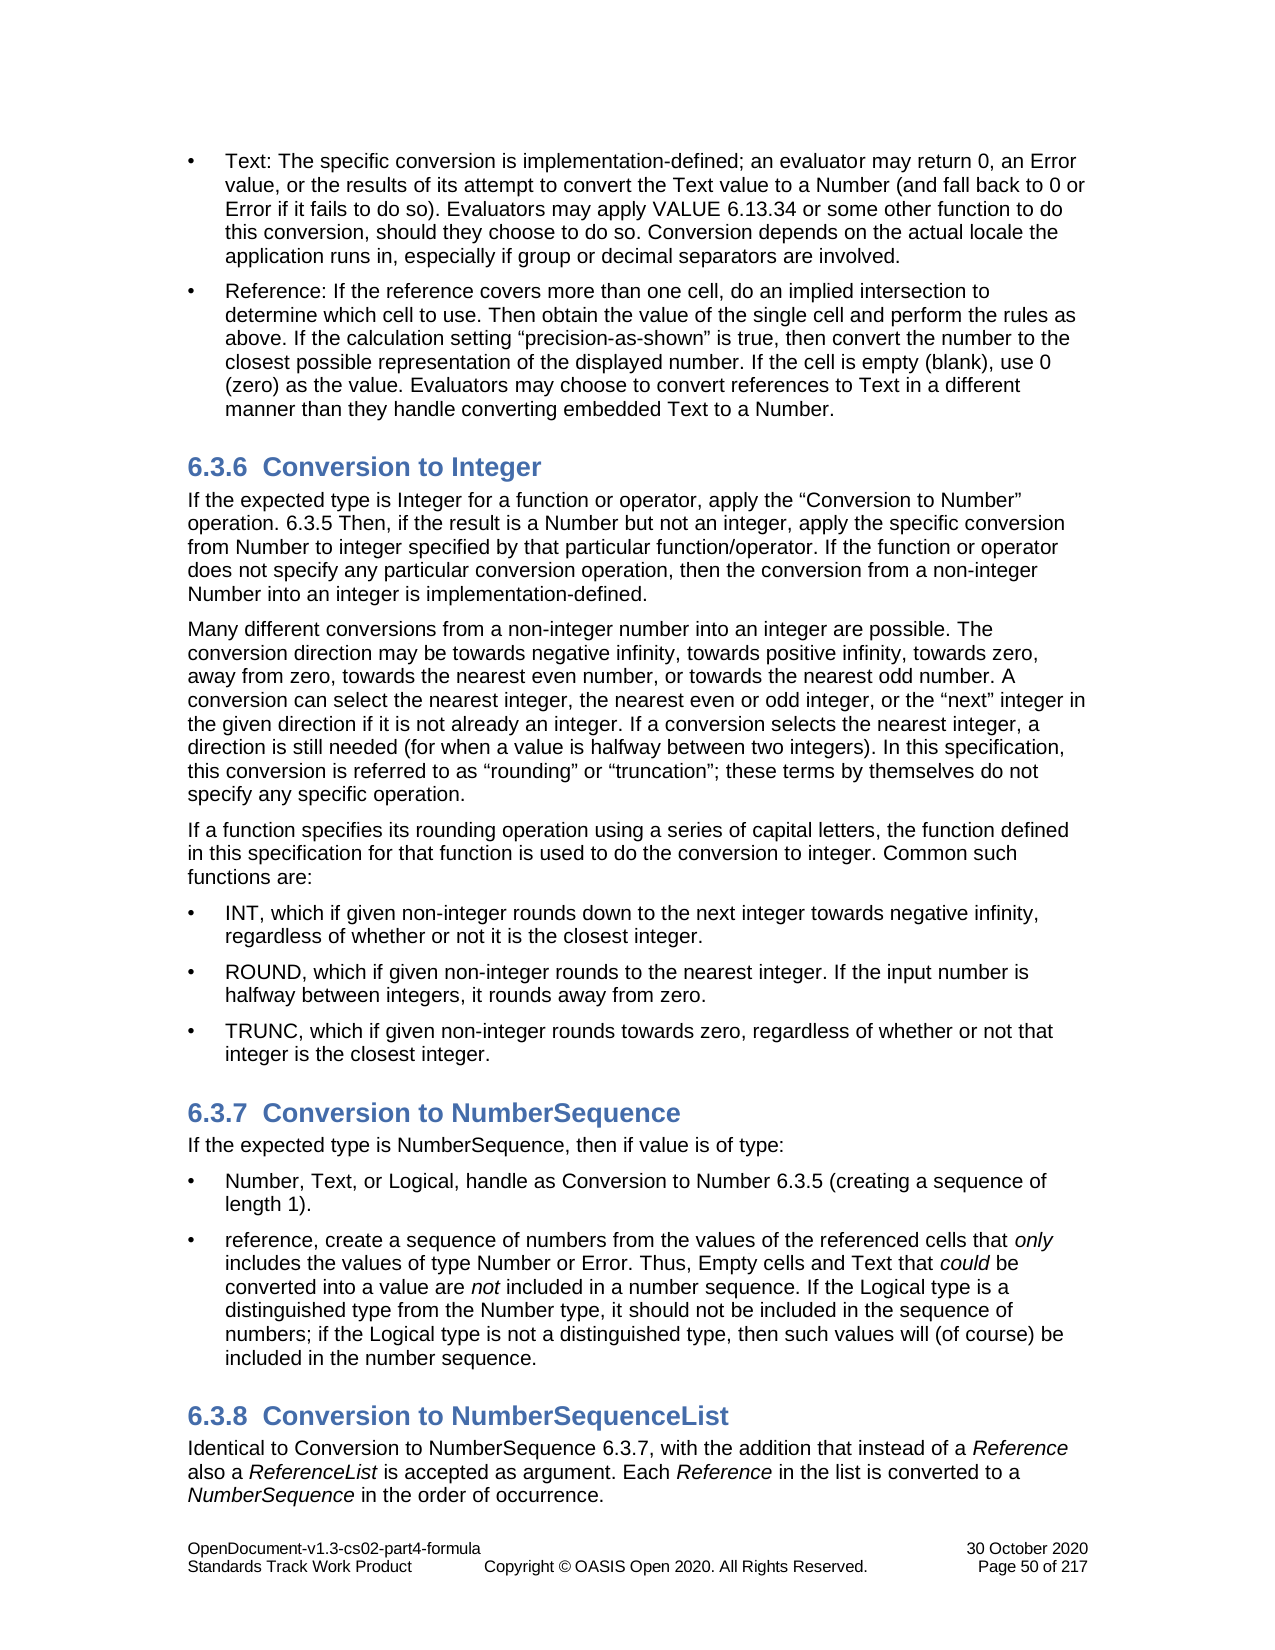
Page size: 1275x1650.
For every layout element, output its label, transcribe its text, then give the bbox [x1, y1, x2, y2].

list ROUND, which if given non-integer rounds to the nearest integer. If the input number is halfway between integers, it rounds away from zero. [187, 960, 1088, 1007]
list Reference: If the reference covers more than one cell, do an implied intersection to determine which cell to use. Then obtain the value of the single cell and perform the rules as above. If the calculation setting “precision-as-shown” is true, then convert the number to the closest possible representation of the displayed number. If the cell is empty (blank), use 0 (zero) as the value. Evaluators may choose to convert references to Text in a different manner than they handle converting embedded Text to a Number. [187, 280, 1088, 421]
text If the expected type is Integer for a function or operator, apply the “Conversion to Number” operation. 6.3.5 Then, if the result is a Number but not an integer, apply the specific conversion from Number to integer specified by that particular function/operator. If the function or operator does not specify any particular conversion operation, then the conversion from a non-integer Number into an integer is implementation-defined. [187, 488, 1088, 606]
list reference, create a sequence of numbers from the values of the referenced cells that only includes the values of type Number or Error. Thus, Empty cells and Text that could be converted into a value are not included in a number sequence. If the Logical type is a distinguished type from the Number type, it should not be included in the sequence of numbers; if the Logical type is not a distinguished type, then such values will (of course) be included in the number sequence. [187, 1228, 1088, 1369]
list INT, which if given non-integer rounds down to the next integer towards negative infinity, regardless of whether or not it is the closest integer. [187, 901, 1088, 948]
list Text: The specific conversion is implementation-defined; an evaluator may return 0, an Error value, or the results of its attempt to convert the Text value to a Number (and fall back to 0 or Error if it fails to do so). Evaluators may apply VALUE 6.13.34 or some other function to do this conversion, should they choose to do so. Conversion depends on the actual locale the application runs in, especially if group or decimal separators are involved. [187, 150, 1088, 268]
text Identical to Conversion to NumberSequence 6.3.7, with the addition that instead of a Reference also a ReferenceList is accepted as argument. Each Reference in the list is converted to a NumberSequence in the order of occurrence. [187, 1437, 1088, 1507]
text Many different conversions from a non-integer number into an integer are possible. The conversion direction may be towards negative infinity, towards positive infinity, towards zero, away from zero, towards the nearest even number, or towards the nearest odd number. A conversion can select the nearest integer, the nearest even or odd integer, or the “next” integer in the given direction if it is not already an integer. If a conversion selects the nearest integer, a direction is still needed (for when a value is halfway between two integers). In this specification, this conversion is referred to as “rounding” or “truncation”; these terms by themselves do not specify any specific operation. [187, 618, 1088, 806]
text If the expected type is NumberSequence, then if value is of type: [187, 1133, 1088, 1157]
list Number, Text, or Logical, handle as Conversion to Number 6.3.5 (creating a sequence of length 1). [187, 1169, 1088, 1216]
subtitle Conversion to NumberSequenceList [187, 1401, 1088, 1431]
text If a function specifies its rounding operation using a series of capital letters, the function defined in this specification for that function is used to do the conversion to integer. Common such functions are: [187, 818, 1088, 889]
list TRUNC, which if given non-integer rounds towards zero, regardless of whether or not that integer is the closest integer. [187, 1019, 1088, 1066]
subtitle Conversion to NumberSequence [187, 1097, 1088, 1127]
subtitle Conversion to Integer [187, 452, 1088, 482]
